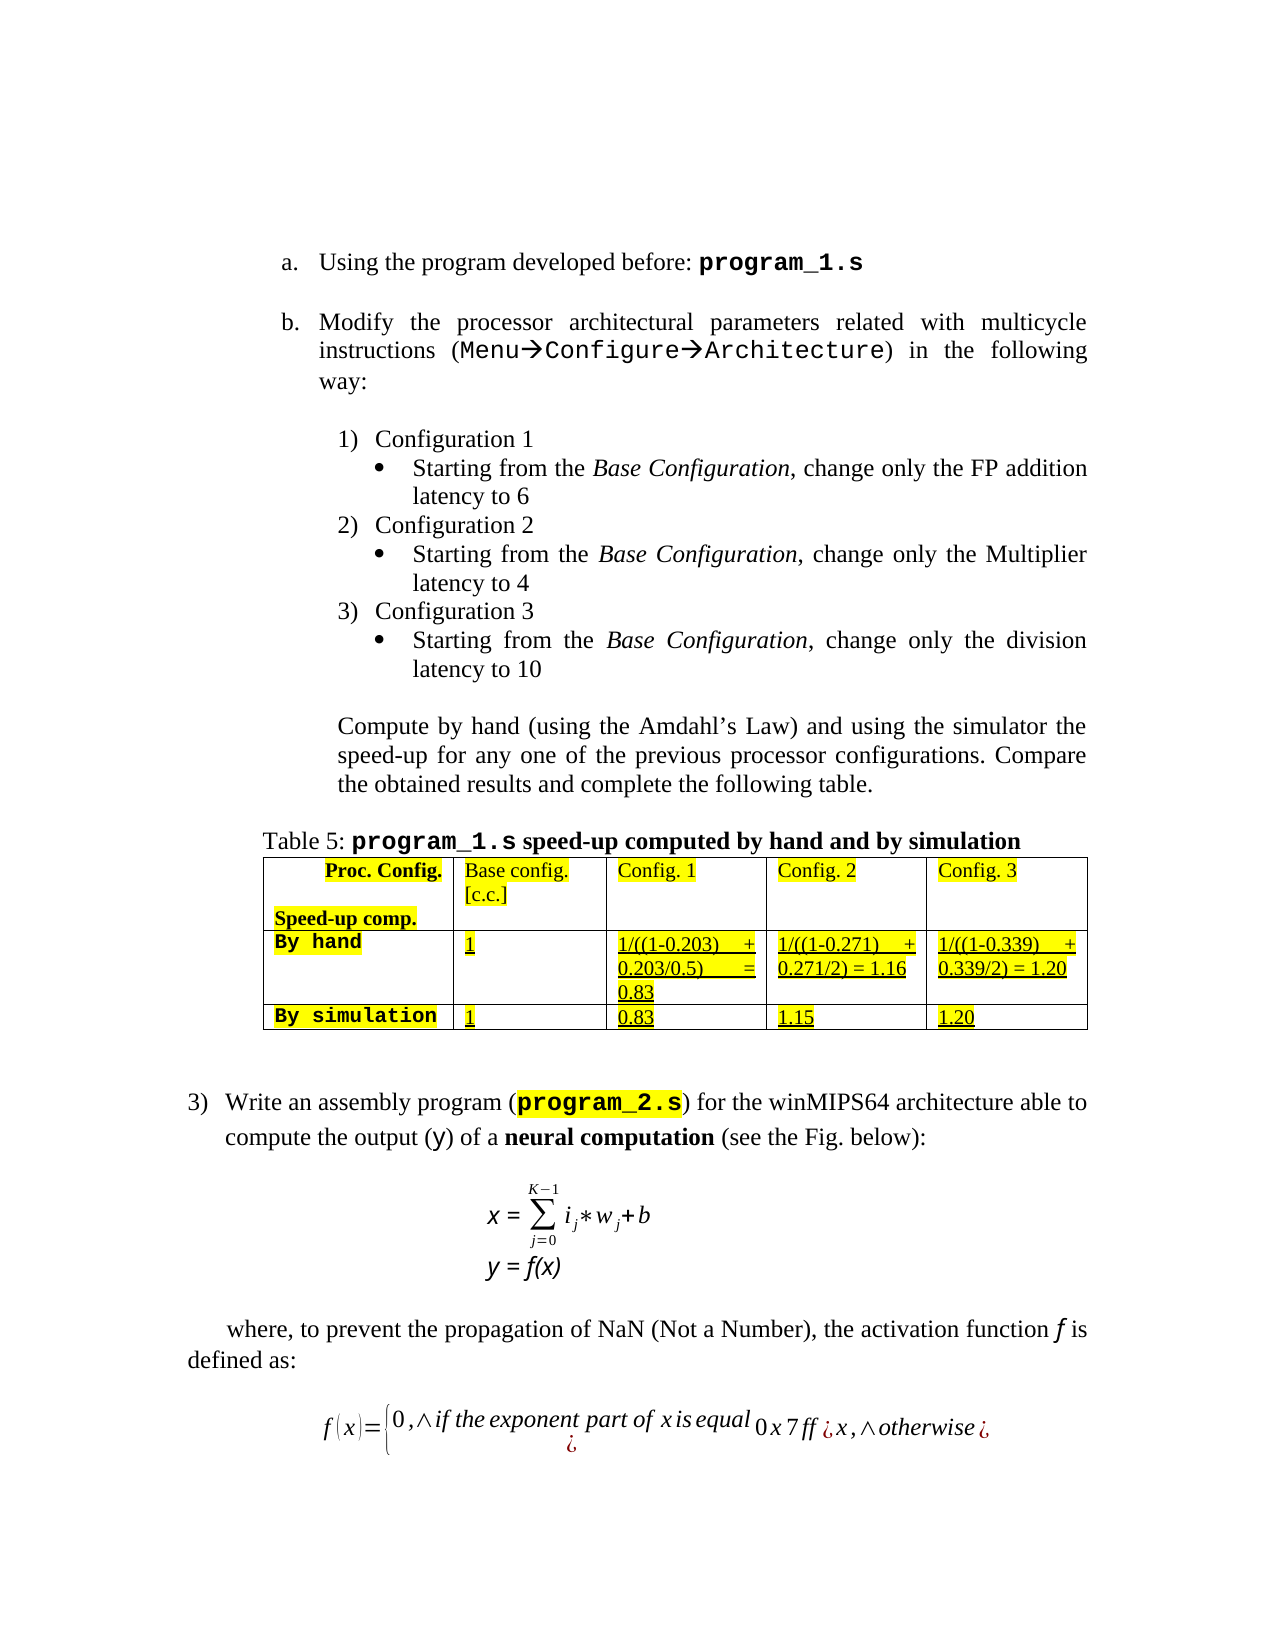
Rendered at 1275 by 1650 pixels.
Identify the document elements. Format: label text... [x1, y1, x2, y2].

table_cell 1 [454, 931, 606, 1004]
list Configuration 3 [337, 596, 1087, 625]
text x = [487, 1181, 1087, 1248]
text where, to prevent the propagation of NaN (Not a Number), the activation function f is defined as: [187, 1311, 1087, 1374]
list Table 5: program_1.s speed-up computed by hand and by simulation [262, 826, 1087, 857]
table_cell By hand [264, 931, 453, 1004]
list Configuration 1 [337, 424, 1087, 453]
list Starting from the Base Configuration, change only the Multiplier latency to 4 [375, 539, 1087, 596]
list Write an assembly program (program_2.s) for the winMIPS64 architecture able to compute the output (y) of a neural computation (see the Fig. below): [187, 1087, 1087, 1152]
table_header Config. 2 [767, 858, 926, 930]
table_cell 1 [454, 1005, 606, 1029]
list Compute by hand (using the Amdahl’s Law) and using the simulator the speed-up for any one of the previous processor configurations. Compare the obtained results and complete the following table. [337, 711, 1087, 798]
list Modify the processor architectural parameters related with multicycle instructions (MenuConfigureArchitecture) in the following way: [281, 307, 1087, 395]
table_cell 1.20 [927, 1005, 1087, 1029]
list Using the program developed before: program_1.s [281, 247, 1087, 278]
list Starting from the Base Configuration, change only the division latency to 10 [375, 625, 1087, 683]
table_cell 1.15 [767, 1005, 926, 1029]
list Configuration 2 [337, 510, 1087, 539]
table_header Config. 1 [607, 858, 766, 930]
table_cell 1/((1-0.339) + 0.339/2) = 1.20 [927, 931, 1087, 1004]
list Starting from the Base Configuration, change only the FP addition latency to 6 [375, 453, 1087, 510]
text y = f(x) [487, 1248, 1087, 1282]
table_cell By simulation [264, 1005, 453, 1029]
table_header Proc. Config. Speed-up comp. [264, 858, 453, 930]
table_header Base config. [c.c.] [454, 858, 606, 930]
table_cell 1/((1-0.203) + 0.203/0.5) = 0.83 [607, 931, 766, 1004]
table_cell 0.83 [607, 1005, 766, 1029]
table_header Config. 3 [927, 858, 1087, 930]
table_cell 1/((1-0.271) + 0.271/2) = 1.16 [767, 931, 926, 1004]
